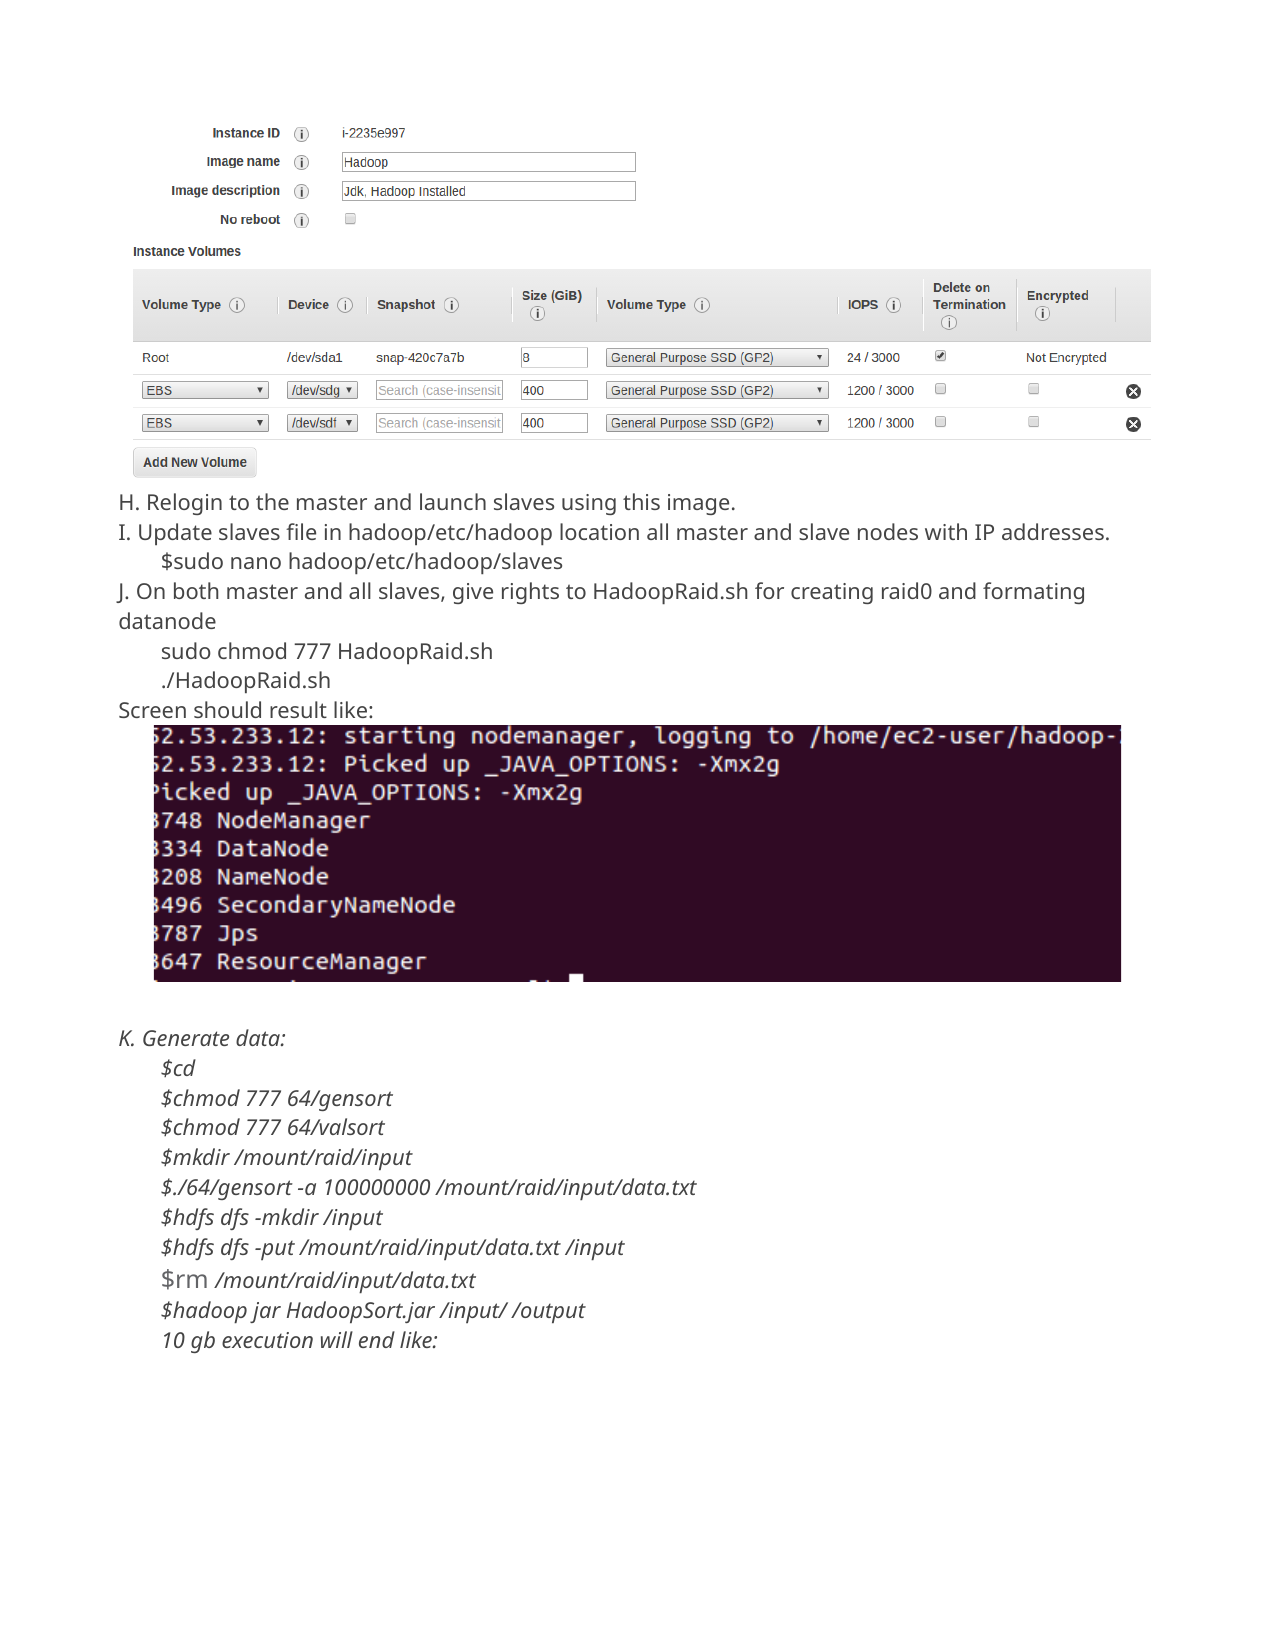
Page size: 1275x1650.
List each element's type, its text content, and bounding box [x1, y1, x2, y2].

text I. Update slaves file in hadoop/etc/hadoop location all master and slave nodes with IP addresses. [118, 517, 1157, 546]
picture [118, 118, 1157, 487]
text $chmod 777 64/valsort [118, 1112, 1157, 1142]
text $hdfs dfs -put /mount/raid/input/data.txt /input [118, 1232, 1157, 1261]
text $rm /mount/raid/input/data.txt [118, 1261, 1157, 1295]
text $hadoop jar HadoopSort.jar /input/ /output [118, 1295, 1157, 1325]
text J. On both master and all slaves, give rights to HadoopRaid.sh for creating raid0 and formating datanode [118, 576, 1157, 636]
text $cd [118, 1053, 1157, 1083]
picture [153, 725, 1122, 982]
text 10 gb execution will end like: [118, 1325, 1157, 1355]
text $mkdir /mount/raid/input [118, 1142, 1157, 1172]
text $chmod 777 64/gensort [118, 1083, 1157, 1112]
text Screen should result like: [118, 695, 1157, 725]
text ./HadoopRaid.sh [118, 666, 1157, 695]
text K. Generate data: [118, 1023, 1157, 1053]
text $sudo nano hadoop/etc/hadoop/slaves [118, 546, 1157, 576]
text sudo chmod 777 HadoopRaid.sh [118, 636, 1157, 666]
text H. Relogin to the master and launch slaves using this image. [118, 487, 1157, 517]
text $./64/gensort -a 100000000 /mount/raid/input/data.txt [118, 1172, 1157, 1202]
text $hdfs dfs -mkdir /input [118, 1202, 1157, 1232]
